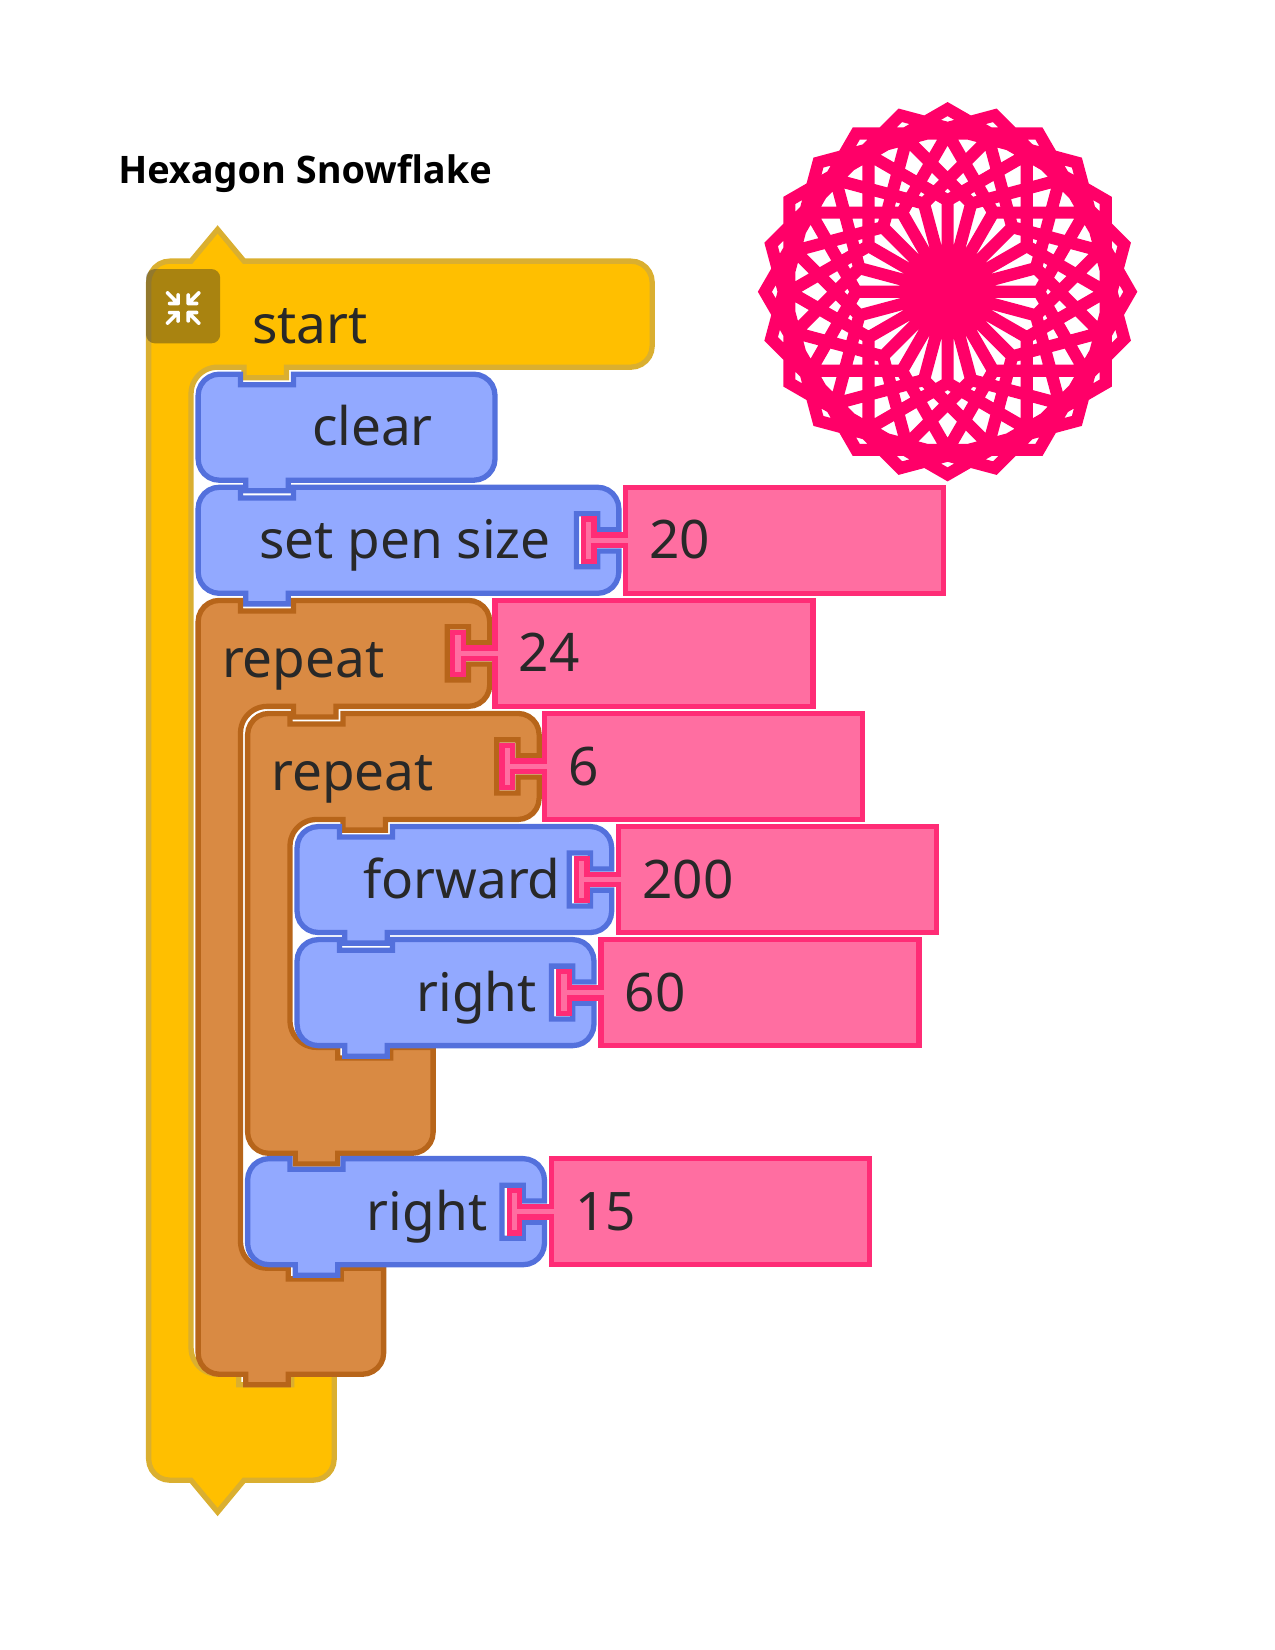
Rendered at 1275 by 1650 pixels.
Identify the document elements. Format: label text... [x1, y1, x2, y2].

subtitle [939, 147, 956, 170]
subtitle Hexagon Snowflake [118, 143, 843, 195]
subtitle [1053, 143, 1157, 195]
subtitle [906, 152, 922, 174]
